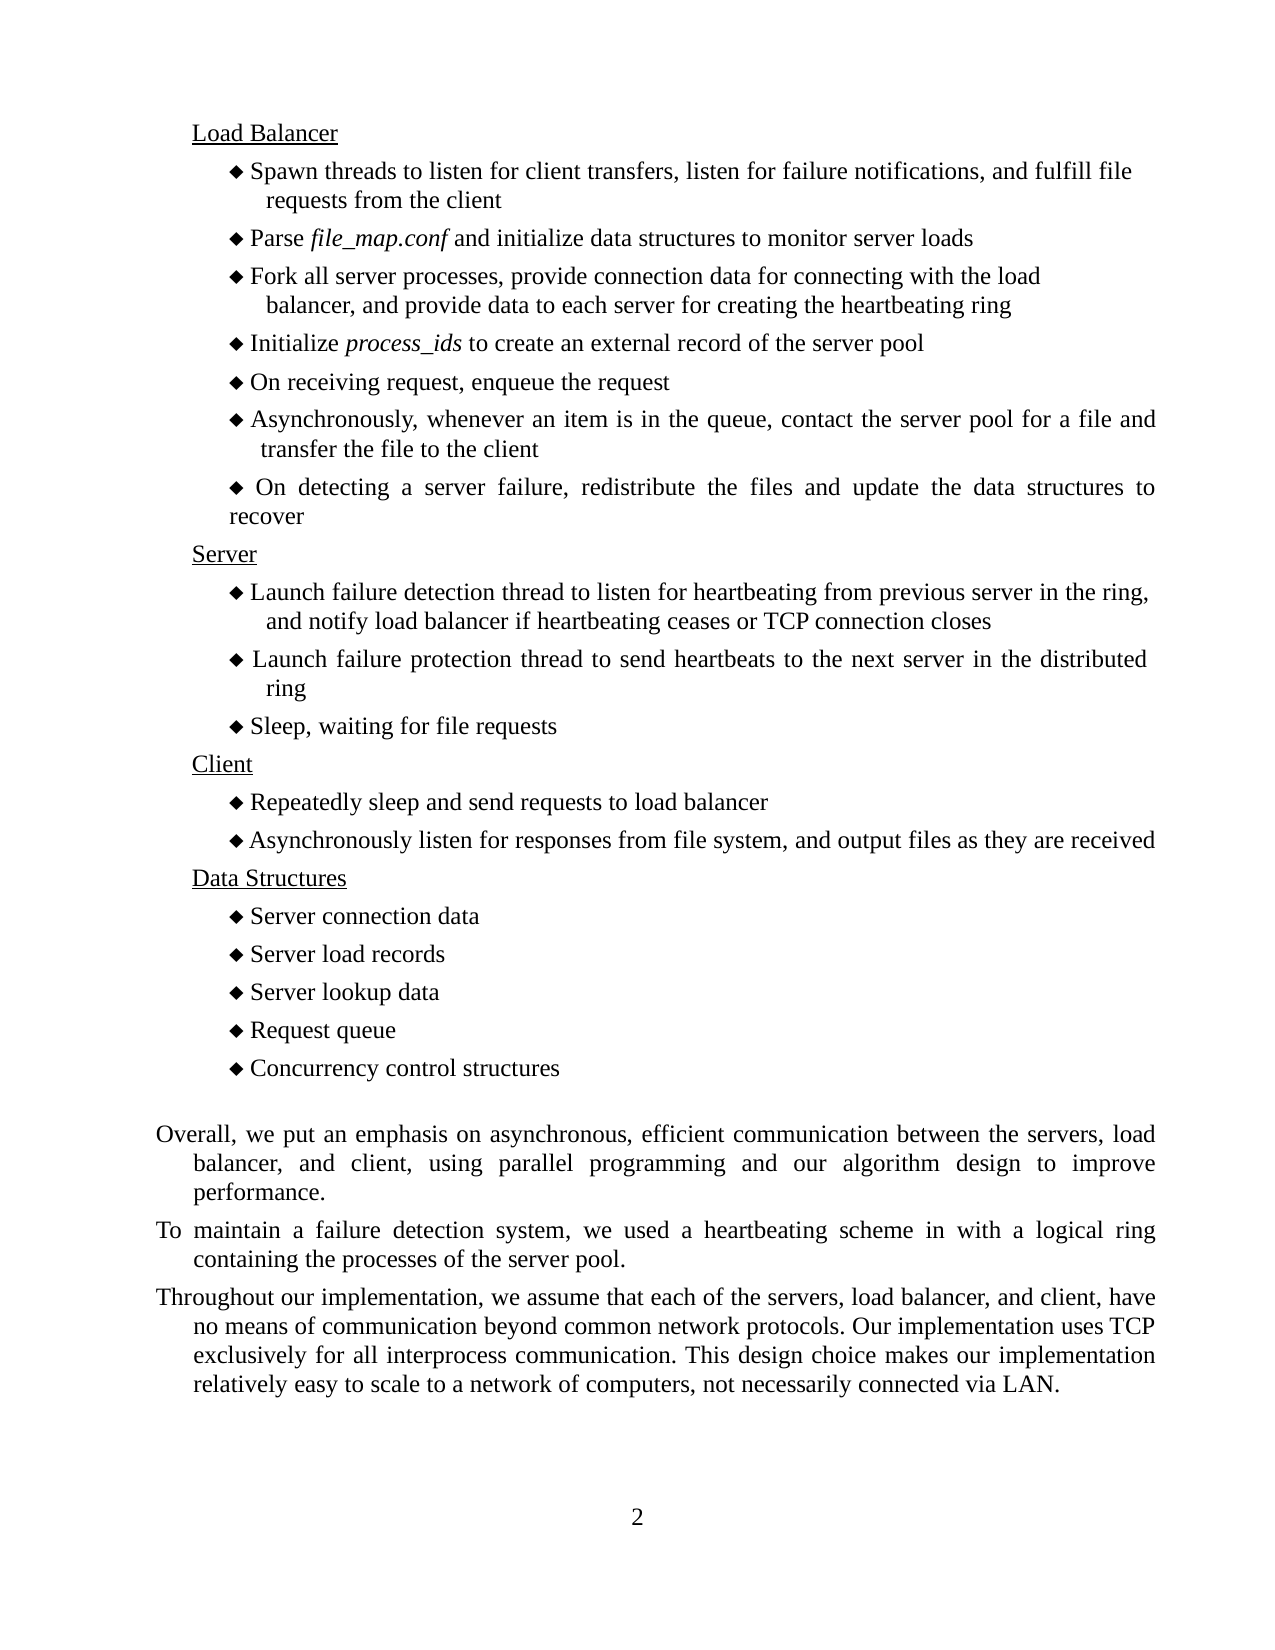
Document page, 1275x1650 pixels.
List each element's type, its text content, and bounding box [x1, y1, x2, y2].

list Concurrency control structures [192, 1053, 1157, 1082]
list Sleep, waiting for file requests [192, 711, 1157, 740]
list Initialize process_ids to create an external record of the server pool [192, 328, 1157, 357]
text Throughout our implementation, we assume that each of the servers, load balancer, and client, have no means of communication beyond common network protocols. Our implementation uses TCP exclusively for all interprocess communication. This design choice makes our implementation relatively easy to scale to a network of computers, not necessarily connected via LAN. [156, 1282, 1157, 1398]
text To maintain a failure detection system, we used a heartbeating scheme in with a logical ring containing the processes of the server pool. [156, 1214, 1157, 1273]
list Launch failure protection thread to send heartbeats to the next server in the distributed ring [192, 644, 1157, 702]
list Server connection data [192, 901, 1157, 930]
text Load Balancer [192, 118, 1157, 147]
list Launch failure detection thread to listen for heartbeating from previous server in the ring, and notify load balancer if heartbeating ceases or TCP connection closes [192, 577, 1157, 635]
list Repeatedly sleep and send requests to load balancer [192, 787, 1157, 816]
list On receiving request, enqueue the request [192, 366, 1157, 395]
list Asynchronously, whenever an item is in the queue, contact the server pool for a file and transfer the file to the client [192, 404, 1157, 462]
text Data Structures [192, 863, 1157, 892]
list Spawn threads to listen for client transfers, listen for failure notifications, and fulfill file requests from the client [192, 156, 1157, 214]
text Overall, we put an emphasis on asynchronous, efficient communication between the servers, load balancer, and client, using parallel programming and our algorithm design to improve performance. [156, 1118, 1157, 1206]
text Server [192, 538, 1157, 568]
list Parse file_map.conf and initialize data structures to monitor server loads [192, 223, 1157, 252]
list Server load records [192, 939, 1157, 968]
list On detecting a server failure, redistribute the files and update the data structures to recover [192, 471, 1157, 529]
list Server lookup data [192, 977, 1157, 1006]
list Asynchronously listen for responses from file system, and output files as they are received [192, 825, 1157, 854]
list Fork all server processes, provide connection data for connecting with the load balancer, and provide data to each server for creating the heartbeating ring [192, 261, 1157, 319]
text Client [192, 749, 1157, 778]
list Request queue [192, 1015, 1157, 1044]
